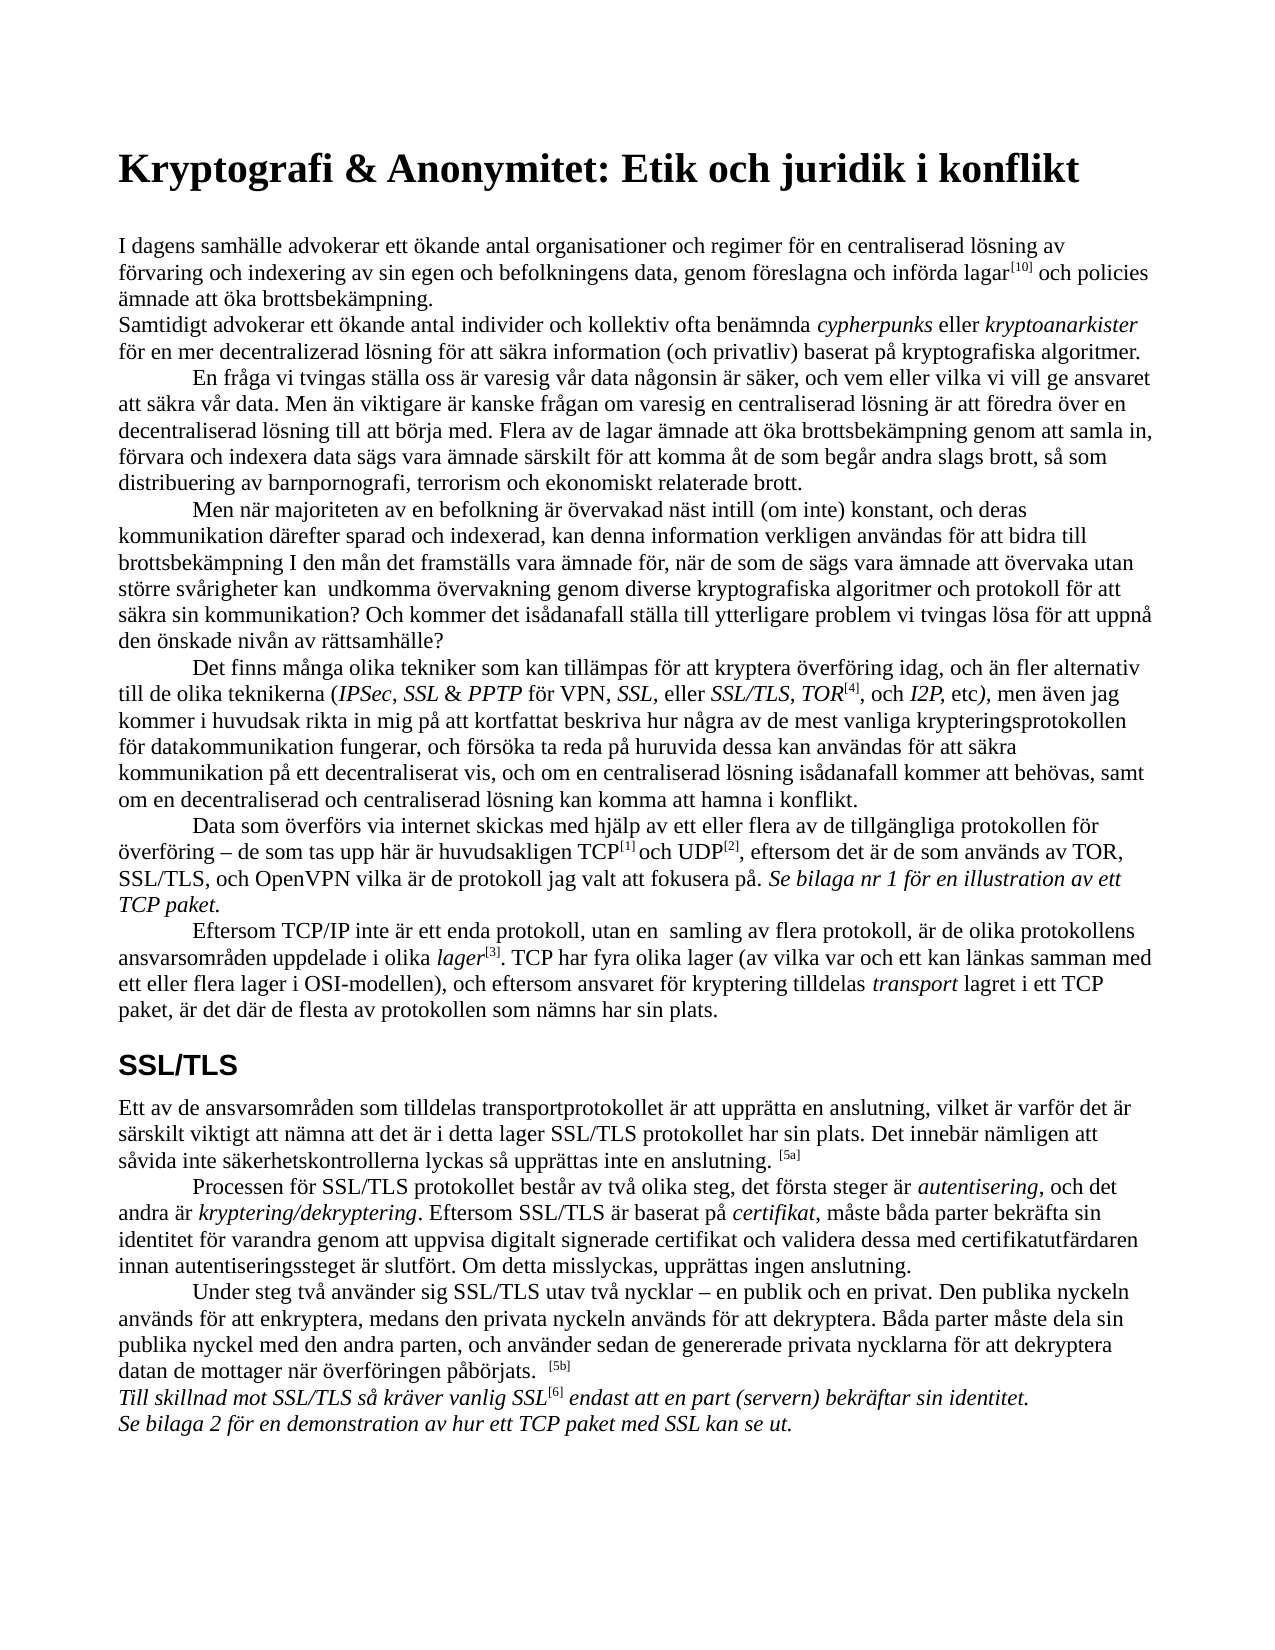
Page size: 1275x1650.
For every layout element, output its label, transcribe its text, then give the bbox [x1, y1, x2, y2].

subtitle Kryptografi & Anonymitet: Etik och juridik i konflikt [118, 143, 1157, 191]
text Till skillnad mot SSL/TLS så kräver vanlig SSL[6] endast att en part (servern) bekräftar sin identitet. [118, 1384, 1157, 1410]
subtitle SSL/TLS [118, 1048, 1157, 1081]
text Men när majoriteten av en befolkning är övervakad näst intill (om inte) konstant, och deras kommunikation därefter sparad och indexerad, kan denna information verkligen användas för att bidra till brottsbekämpning I den mån det framställs vara ämnade för, när de som de sägs vara ämnade att övervaka utan större svårigheter kan undkomma övervakning genom diverse kryptografiska algoritmer och protokoll för att säkra sin kommunikation? Och kommer det isådanafall ställa till ytterligare problem vi tvingas lösa för att uppnå den önskade nivån av rättsamhälle? [118, 496, 1157, 654]
text En fråga vi tvingas ställa oss är varesig vår data någonsin är säker, och vem eller vilka vi vill ge ansvaret att säkra vår data. Men än viktigare är kanske frågan om varesig en centraliserad lösning är att föredra över en decentraliserad lösning till att börja med. Flera av de lagar ämnade att öka brottsbekämpning genom att samla in, förvara och indexera data sägs vara ämnade särskilt för att komma åt de som begår andra slags brott, så som distribuering av barnpornografi, terrorism och ekonomiskt relaterade brott. [118, 364, 1157, 496]
text Under steg två använder sig SSL/TLS utav två nycklar – en publik och en privat. Den publika nyckeln används för att enkryptera, medans den privata nyckeln används för att dekryptera. Båda parter måste dela sin publika nyckel med den andra parten, och använder sedan de genererade privata nycklarna för att dekryptera datan de mottager när överföringen påbörjats. [5b] [118, 1278, 1157, 1384]
text Data som överförs via internet skickas med hjälp av ett eller flera av de tillgängliga protokollen för överföring – de som tas upp här är huvudsakligen TCP[1] och UDP[2], eftersom det är de som används av TOR, SSL/TLS, och OpenVPN vilka är de protokoll jag valt att fokusera på. Se bilaga nr 1 för en illustration av ett TCP paket. [118, 812, 1157, 917]
text Eftersom TCP/IP inte är ett enda protokoll, utan en samling av flera protokoll, är de olika protokollens ansvarsområden uppdelade i olika lager[3]. TCP har fyra olika lager (av vilka var och ett kan länkas samman med ett eller flera lager i OSI-modellen), och eftersom ansvaret för kryptering tilldelas transport lagret i ett TCP paket, är det där de flesta av protokollen som nämns har sin plats. [118, 917, 1157, 1023]
text Processen för SSL/TLS protokollet består av två olika steg, det första steger är autentisering, och det andra är kryptering/dekryptering. Eftersom SSL/TLS är baserat på certifikat, måste båda parter bekräfta sin identitet för varandra genom att uppvisa digitalt signerade certifikat och validera dessa med certifikatutfärdaren innan autentiseringssteget är slutfört. Om detta misslyckas, upprättas ingen anslutning. [118, 1173, 1157, 1278]
text Samtidigt advokerar ett ökande antal individer och kollektiv ofta benämnda cypherpunks eller kryptoanarkister för en mer decentralizerad lösning för att säkra information (och privatliv) baserat på kryptografiska algoritmer. [118, 311, 1157, 364]
text I dagens samhälle advokerar ett ökande antal organisationer och regimer för en centraliserad lösning av förvaring och indexering av sin egen och befolkningens data, genom föreslagna och införda lagar[10] och policies ämnade att öka brottsbekämpning. [118, 232, 1157, 311]
text Det finns många olika tekniker som kan tillämpas för att kryptera överföring idag, och än fler alternativ till de olika teknikerna (IPSec, SSL & PPTP för VPN, SSL, eller SSL/TLS, TOR[4], och I2P, etc), men även jag kommer i huvudsak rikta in mig på att kortfattat beskriva hur några av de mest vanliga krypteringsprotokollen för datakommunikation fungerar, och försöka ta reda på huruvida dessa kan användas för att säkra kommunikation på ett decentraliserat vis, och om en centraliserad lösning isådanafall kommer att behövas, samt om en decentraliserad och centraliserad lösning kan komma att hamna i konflikt. [118, 654, 1157, 812]
text Se bilaga 2 för en demonstration av hur ett TCP paket med SSL kan se ut. [118, 1410, 1157, 1437]
text Ett av de ansvarsområden som tilldelas transportprotokollet är att upprätta en anslutning, vilket är varför det är särskilt viktigt att nämna att det är i detta lager SSL/TLS protokollet har sin plats. Det innebär nämligen att såvida inte säkerhetskontrollerna lyckas så upprättas inte en anslutning. [5a] [118, 1094, 1157, 1173]
